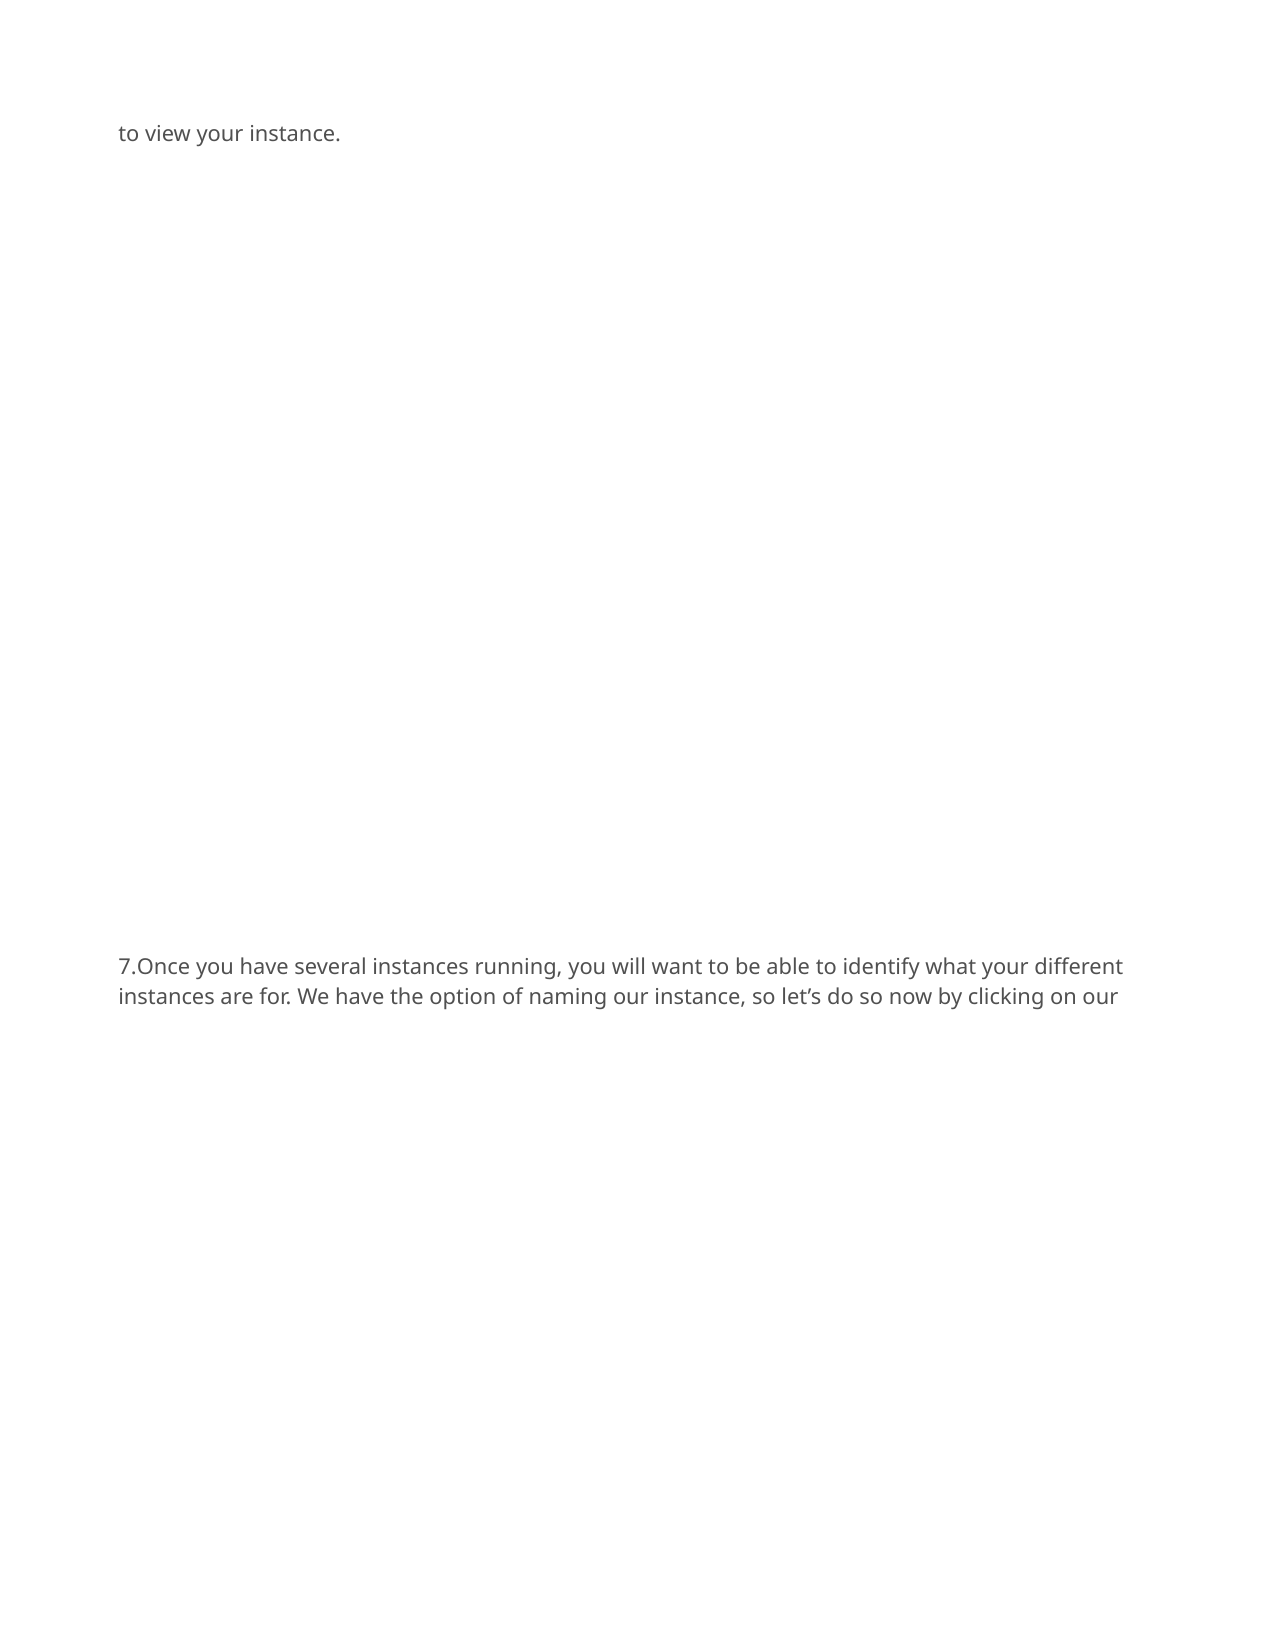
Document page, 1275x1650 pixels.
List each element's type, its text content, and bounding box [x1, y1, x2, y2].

list to view your instance. [118, 118, 1157, 948]
list Once you have several instances running, you will want to be able to identify what your different instances are for. We have the option of naming our instance, so let’s do so now by clicking on our [118, 951, 1157, 1011]
